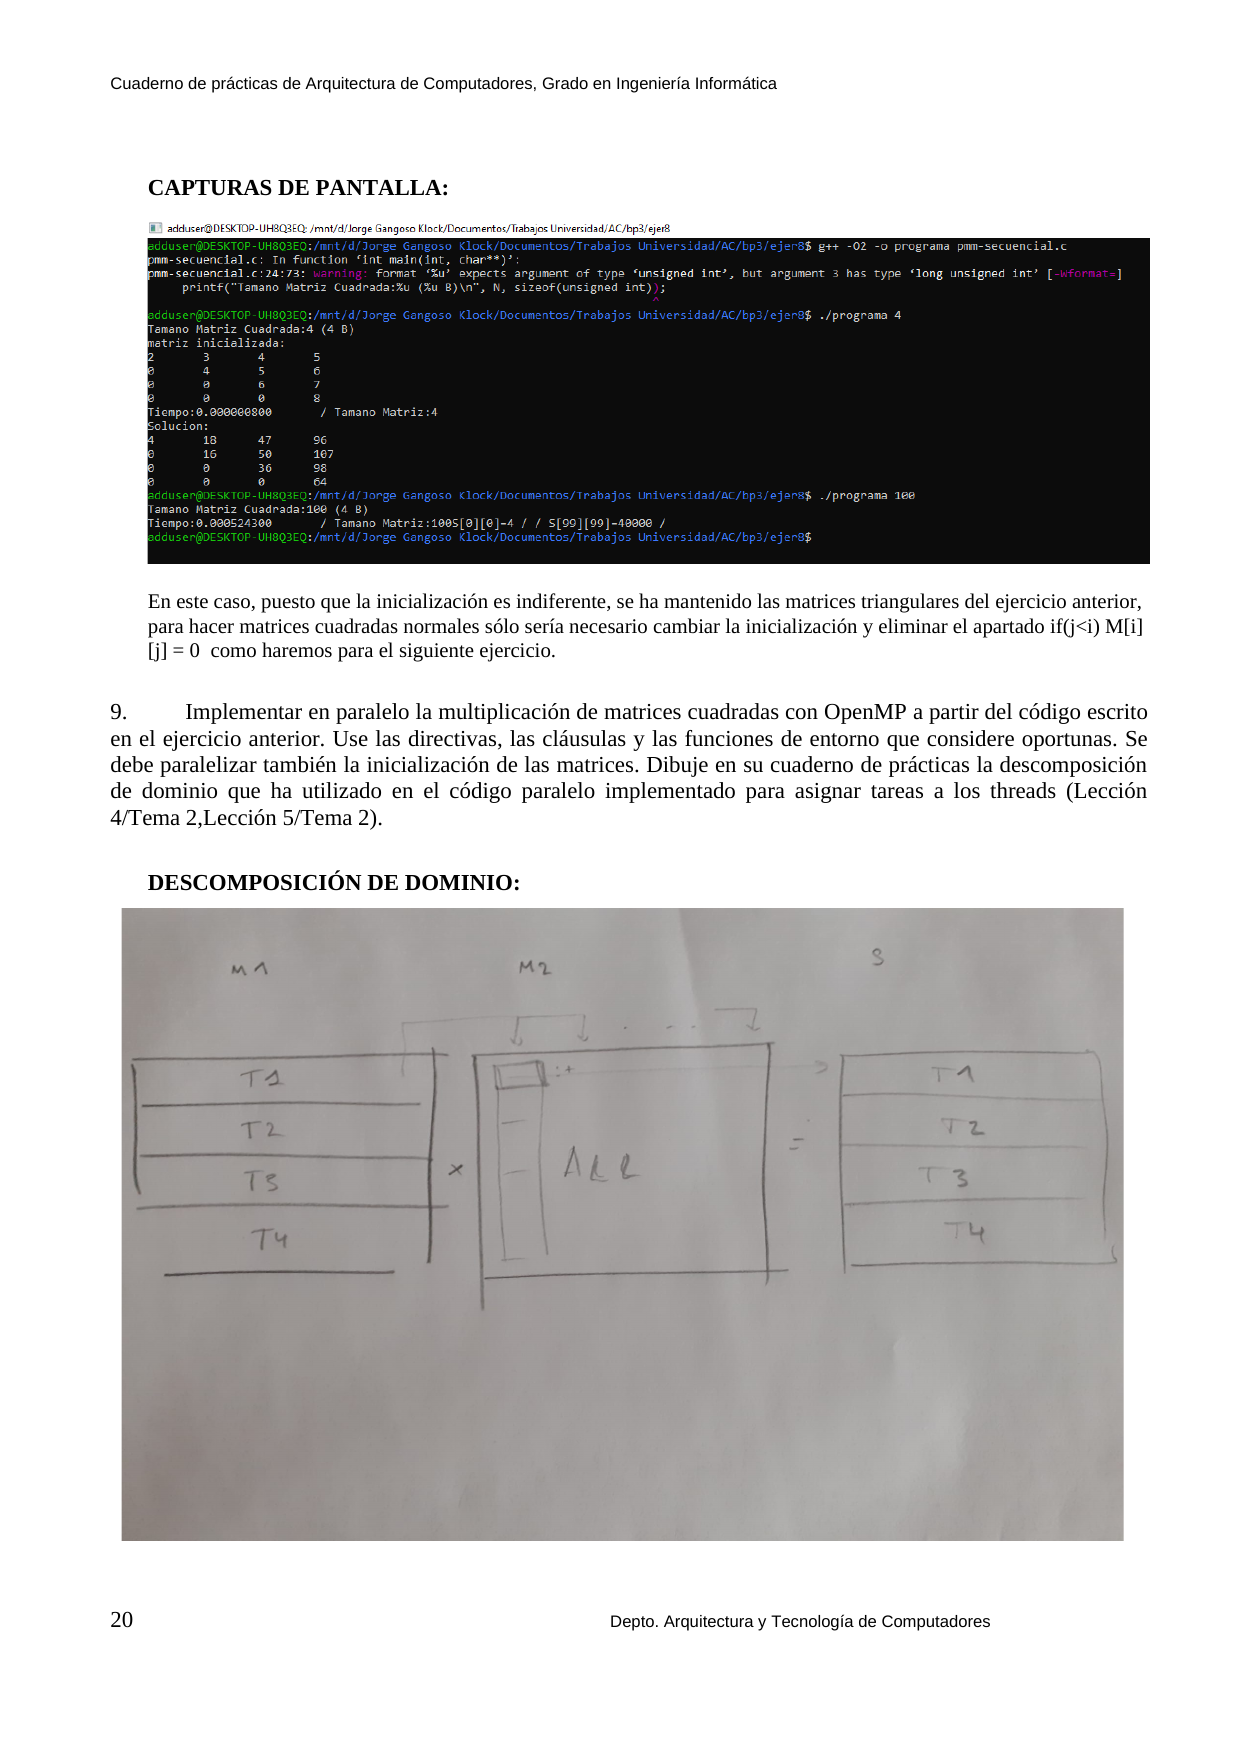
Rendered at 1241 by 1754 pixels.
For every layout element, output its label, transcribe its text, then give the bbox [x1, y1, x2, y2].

text CAPTURAS DE PANTALLA: [148, 174, 1150, 200]
list Implementar en paralelo la multiplicación de matrices cuadradas con OpenMP a partir del código escrito en el ejercicio anterior. Use las directivas, las cláusulas y las funciones de entorno que considere oportunas. Se debe paralelizar también la inicialización de las matrices. Dibuje en su cuaderno de prácticas la descomposición de dominio que ha utilizado en el código paralelo implementado para asignar tareas a los threads (Lección 4/Tema 2,Lección 5/Tema 2). [110, 698, 1150, 830]
text DESCOMPOSICIÓN DE DOMINIO: [148, 869, 1150, 895]
picture [121, 908, 1124, 1541]
text En este caso, puesto que la inicialización es indiferente, se ha mantenido las matrices triangulares del ejercicio anterior, para hacer matrices cuadradas normales sólo sería necesario cambiar la inicialización y eliminar el apartado if(j<i) M[i][j] = 0 como haremos para el siguiente ejercicio. [148, 589, 1150, 662]
picture [147, 218, 1150, 564]
